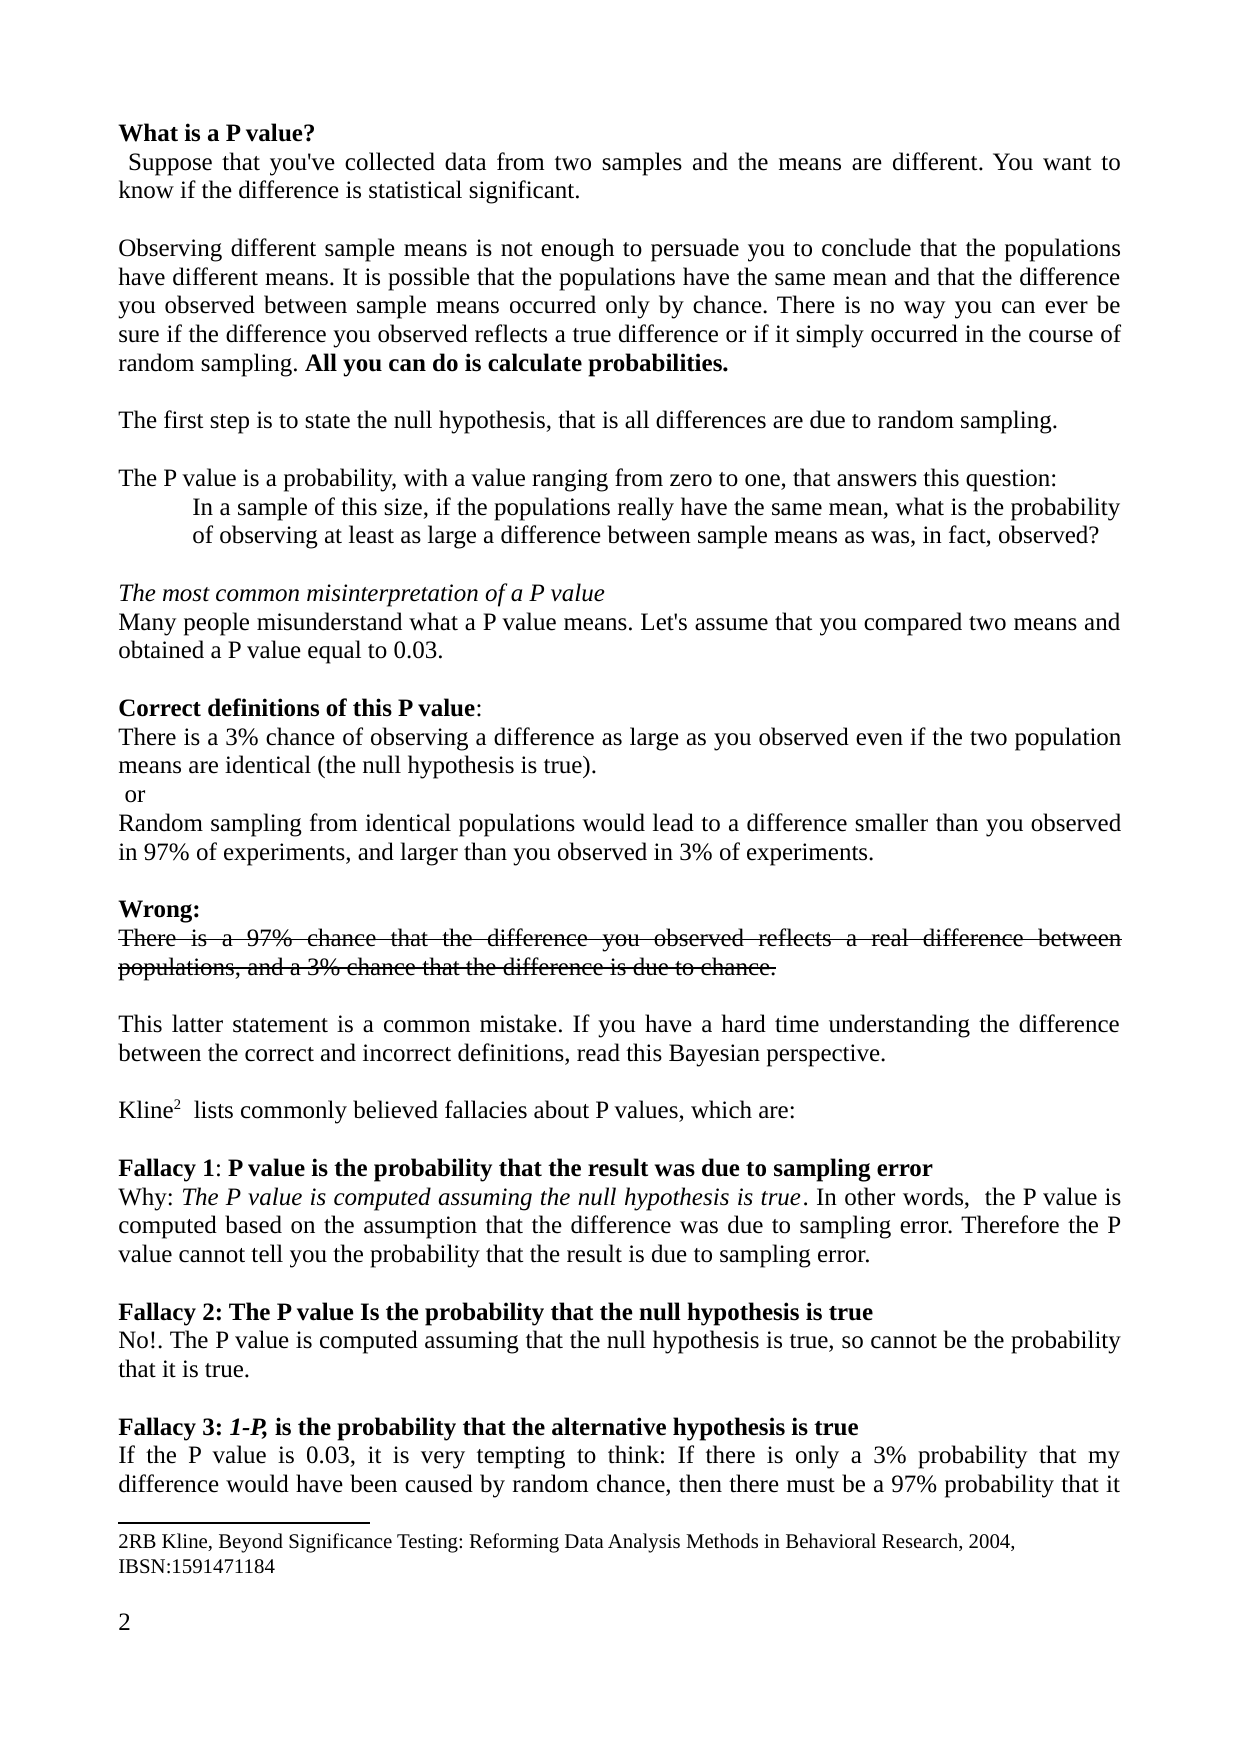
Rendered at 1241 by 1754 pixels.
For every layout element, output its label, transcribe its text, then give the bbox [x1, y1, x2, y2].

text There is a 97% chance that the difference you observed reflects a real difference between populations, and a 3% chance that the difference is due to chance. [118, 940, 1122, 981]
text There is a 97% chance that the difference you observed reflects a real difference between populations, and a 3% chance that the difference is due to chance. [118, 923, 1122, 939]
text or [118, 779, 1122, 808]
text Random sampling from identical populations would lead to a difference smaller than you observed in 97% of experiments, and larger than you observed in 3% of experiments. [118, 808, 1122, 866]
text There is a 3% chance of observing a difference as large as you observed even if the two population means are identical (the null hypothesis is true). [118, 722, 1122, 779]
text Why: The P value is computed assuming the null hypothesis is true. In other words, the P value is computed based on the assumption that the difference was due to sampling error. Therefore the P value cannot tell you the probability that the result is due to sampling error. [118, 1182, 1122, 1268]
text Fallacy 1: P value is the probability that the result was due to sampling error [118, 1153, 1122, 1182]
text In a sample of this size, if the populations really have the same mean, what is the probability of observing at least as large a difference between sample means as was, in fact, observed? [192, 492, 1122, 549]
text RB Kline, Beyond Significance Testing: Reforming Data Analysis Methods in Behavioral Research, 2004, IBSN:1591471184 [118, 1529, 1122, 1578]
text No!. The P value is computed assuming that the null hypothesis is true, so cannot be the probability that it is true. [118, 1326, 1122, 1383]
text The P value is a probability, with a value ranging from zero to one, that answers this question: [118, 463, 1122, 492]
text If the P value is 0.03, it is very tempting to think: If there is only a 3% probability that my difference would have been caused by random chance, then there must be a 97% probability that it [118, 1441, 1122, 1498]
text This latter statement is a common mistake. If you have a hard time understanding the difference between the correct and incorrect definitions, read this Bayesian perspective. [118, 1009, 1122, 1067]
text What is a P value? [118, 118, 1122, 147]
text Wrong: [118, 894, 1122, 923]
text Many people misunderstand what a P value means. Let's assume that you compared two means and obtained a P value equal to 0.03. [118, 607, 1122, 664]
text Fallacy 3: 1-P, is the probability that the alternative hypothesis is true [118, 1412, 1122, 1441]
text The most common misinterpretation of a P value [118, 578, 1122, 607]
text Fallacy 2: The P value Is the probability that the null hypothesis is true [118, 1297, 1122, 1326]
text Correct definitions of this P value: [118, 693, 1122, 722]
text Suppose that you've collected data from two samples and the means are different. You want to know if the difference is statistical significant. [118, 147, 1122, 204]
text Observing different sample means is not enough to persuade you to conclude that the populations have different means. It is possible that the populations have the same mean and that the difference you observed between sample means occurred only by chance. There is no way you can ever be sure if the difference you observed reflects a true difference or if it simply occurred in the course of random sampling. All you can do is calculate probabilities. [118, 233, 1122, 377]
text The first step is to state the null hypothesis, that is all differences are due to random sampling. [118, 406, 1122, 434]
text Kline lists commonly believed fallacies about P values, which are: [118, 1096, 1122, 1124]
